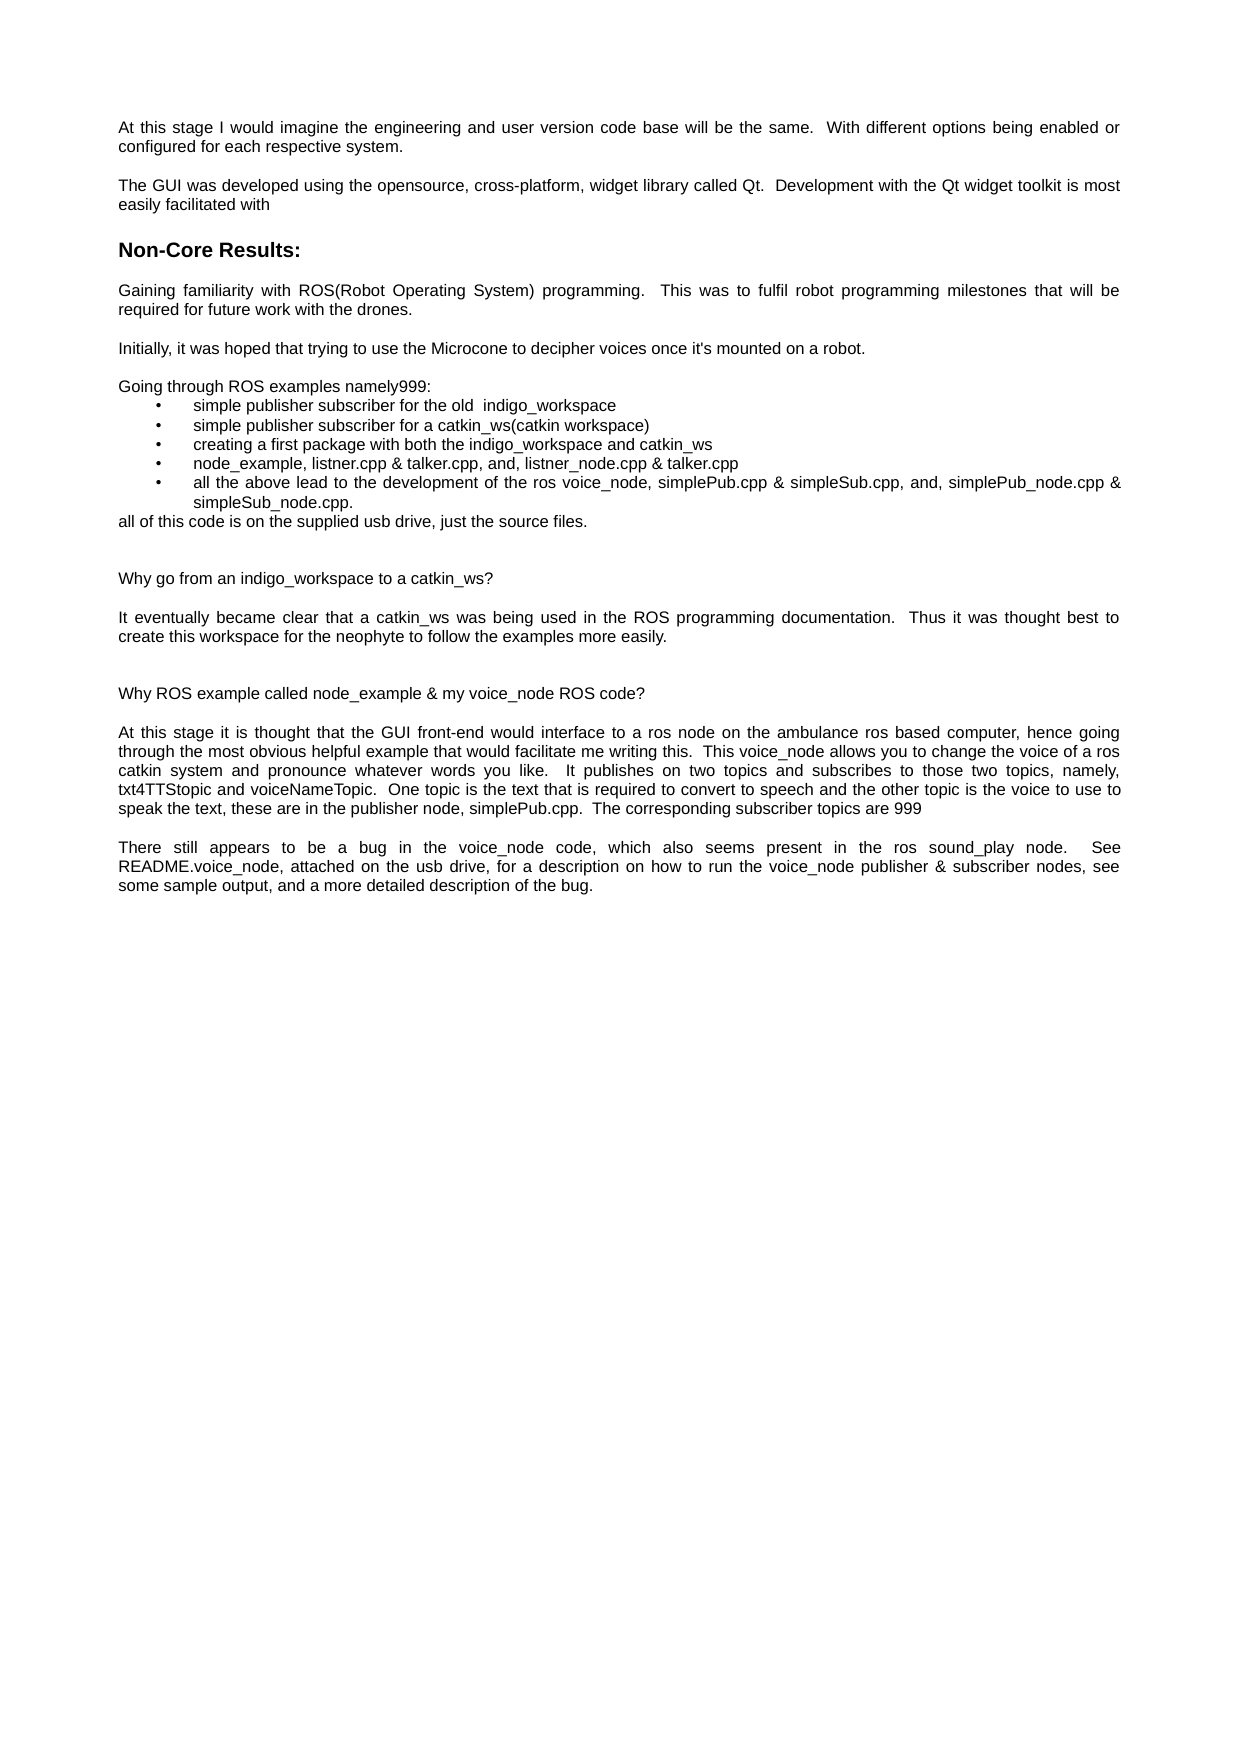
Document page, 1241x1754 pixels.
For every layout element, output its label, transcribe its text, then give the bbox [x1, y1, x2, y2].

text There still appears to be a bug in the voice_node code, which also seems present in the ros sound_play node. See README.voice_node, attached on the usb drive, for a description on how to run the voice_node publisher & subscriber nodes, see some sample output, and a more detailed description of the bug. [118, 837, 1122, 895]
text Why go from an indigo_workspace to a catkin_ws? [118, 569, 1122, 588]
text Why ROS example called node_example & my voice_node ROS code? [118, 684, 1122, 703]
text all of this code is on the supplied usb drive, just the source files. [118, 512, 1122, 531]
list simple publisher subscriber for a catkin_ws(catkin workspace) [156, 415, 1122, 434]
list creating a first package with both the indigo_workspace and catkin_ws [156, 434, 1122, 454]
text It eventually became clear that a catkin_ws was being used in the ROS programming documentation. Thus it was thought best to create this workspace for the neophyte to follow the examples more easily. [118, 607, 1122, 646]
text Gaining familiarity with ROS(Robot Operating System) programming. This was to fulfil robot programming milestones that will be required for future work with the drones. [118, 281, 1122, 319]
text Initially, it was hoped that trying to use the Microcone to decipher voices once it's mounted on a robot. [118, 338, 1122, 358]
list node_example, listner.cpp & talker.cpp, and, listner_node.cpp & talker.cpp [156, 454, 1122, 473]
text Non-Core Results: [118, 238, 1122, 262]
text Going through ROS examples namely999: [118, 377, 1122, 396]
list simple publisher subscriber for the old indigo_workspace [156, 396, 1122, 415]
list all the above lead to the development of the ros voice_node, simplePub.cpp & simpleSub.cpp, and, simplePub_node.cpp & simpleSub_node.cpp. [156, 473, 1122, 512]
text The GUI was developed using the opensource, cross-platform, widget library called Qt. Development with the Qt widget toolkit is most easily facilitated with [118, 176, 1122, 214]
text At this stage I would imagine the engineering and user version code base will be the same. With different options being enabled or configured for each respective system. [118, 118, 1122, 156]
text At this stage it is thought that the GUI front-end would interface to a ros node on the ambulance ros based computer, hence going through the most obvious helpful example that would facilitate me writing this. This voice_node allows you to change the voice of a ros catkin system and pronounce whatever words you like. It publishes on two topics and subscribes to those two topics, namely, txt4TTStopic and voiceNameTopic. One topic is the text that is required to convert to speech and the other topic is the voice to use to speak the text, these are in the publisher node, simplePub.cpp. The corresponding subscriber topics are 999 [118, 722, 1122, 818]
